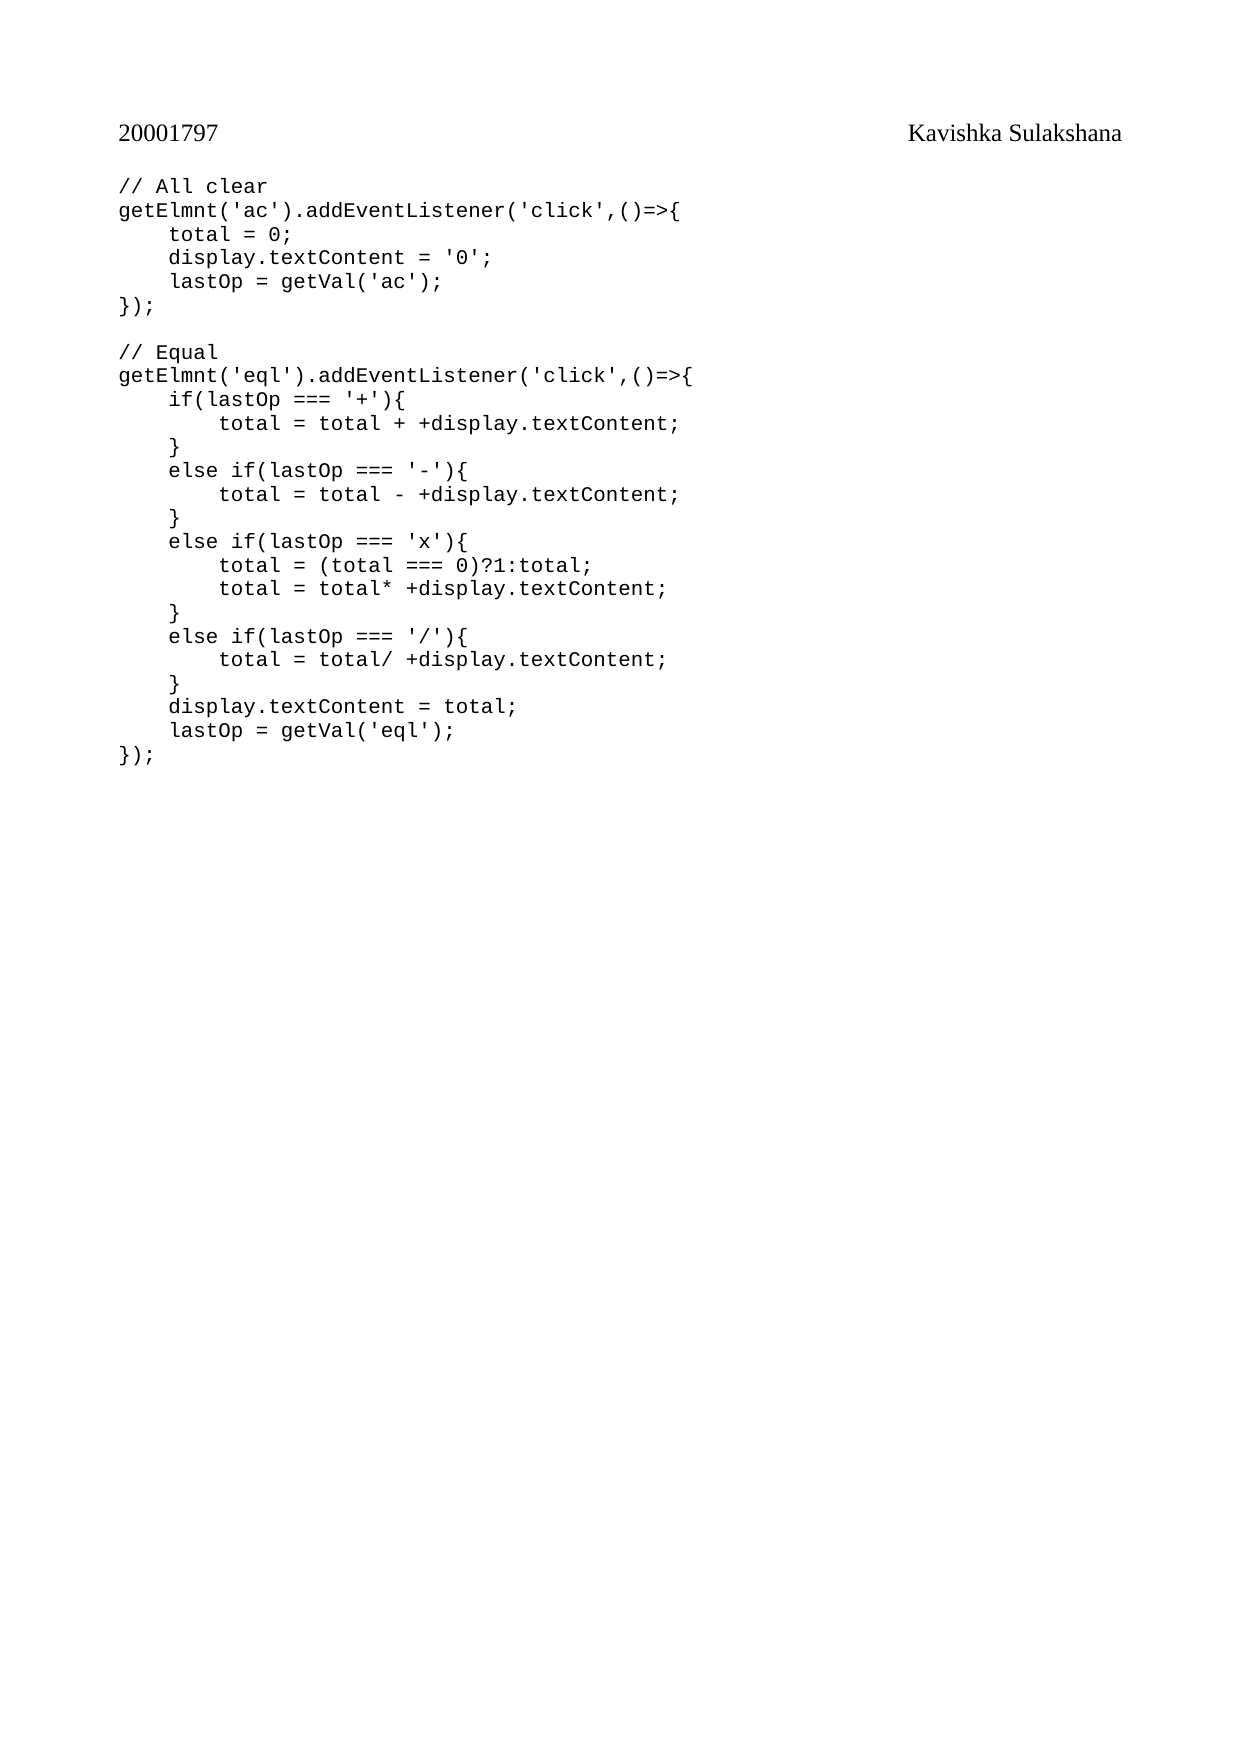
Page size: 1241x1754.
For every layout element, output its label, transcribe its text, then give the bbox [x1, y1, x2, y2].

text else if(lastOp === '/'){ [118, 626, 1122, 649]
text else if(lastOp === 'x'){ [118, 531, 1122, 555]
text } [118, 602, 1122, 626]
text total = total* +display.textContent; [118, 578, 1122, 602]
text display.textContent = total; [118, 697, 1122, 720]
text total = total + +display.textContent; [118, 413, 1122, 436]
text } [118, 507, 1122, 531]
text total = total/ +display.textContent; [118, 649, 1122, 673]
text total = (total === 0)?1:total; [118, 555, 1122, 578]
text if(lastOp === '+'){ [118, 389, 1122, 413]
text lastOp = getVal('eql'); [118, 720, 1122, 744]
text }); [118, 294, 1122, 318]
text // Equal [118, 342, 1122, 366]
text display.textContent = '0'; [118, 247, 1122, 271]
text }); [118, 744, 1122, 767]
text // All clear [118, 176, 1122, 200]
text total = 0; [118, 224, 1122, 247]
text lastOp = getVal('ac'); [118, 271, 1122, 294]
text getElmnt('ac').addEventListener('click',()=>{ [118, 200, 1122, 224]
text else if(lastOp === '-'){ [118, 460, 1122, 484]
text } [118, 673, 1122, 697]
text getElmnt('eql').addEventListener('click',()=>{ [118, 366, 1122, 389]
text } [118, 436, 1122, 460]
text total = total - +display.textContent; [118, 484, 1122, 507]
